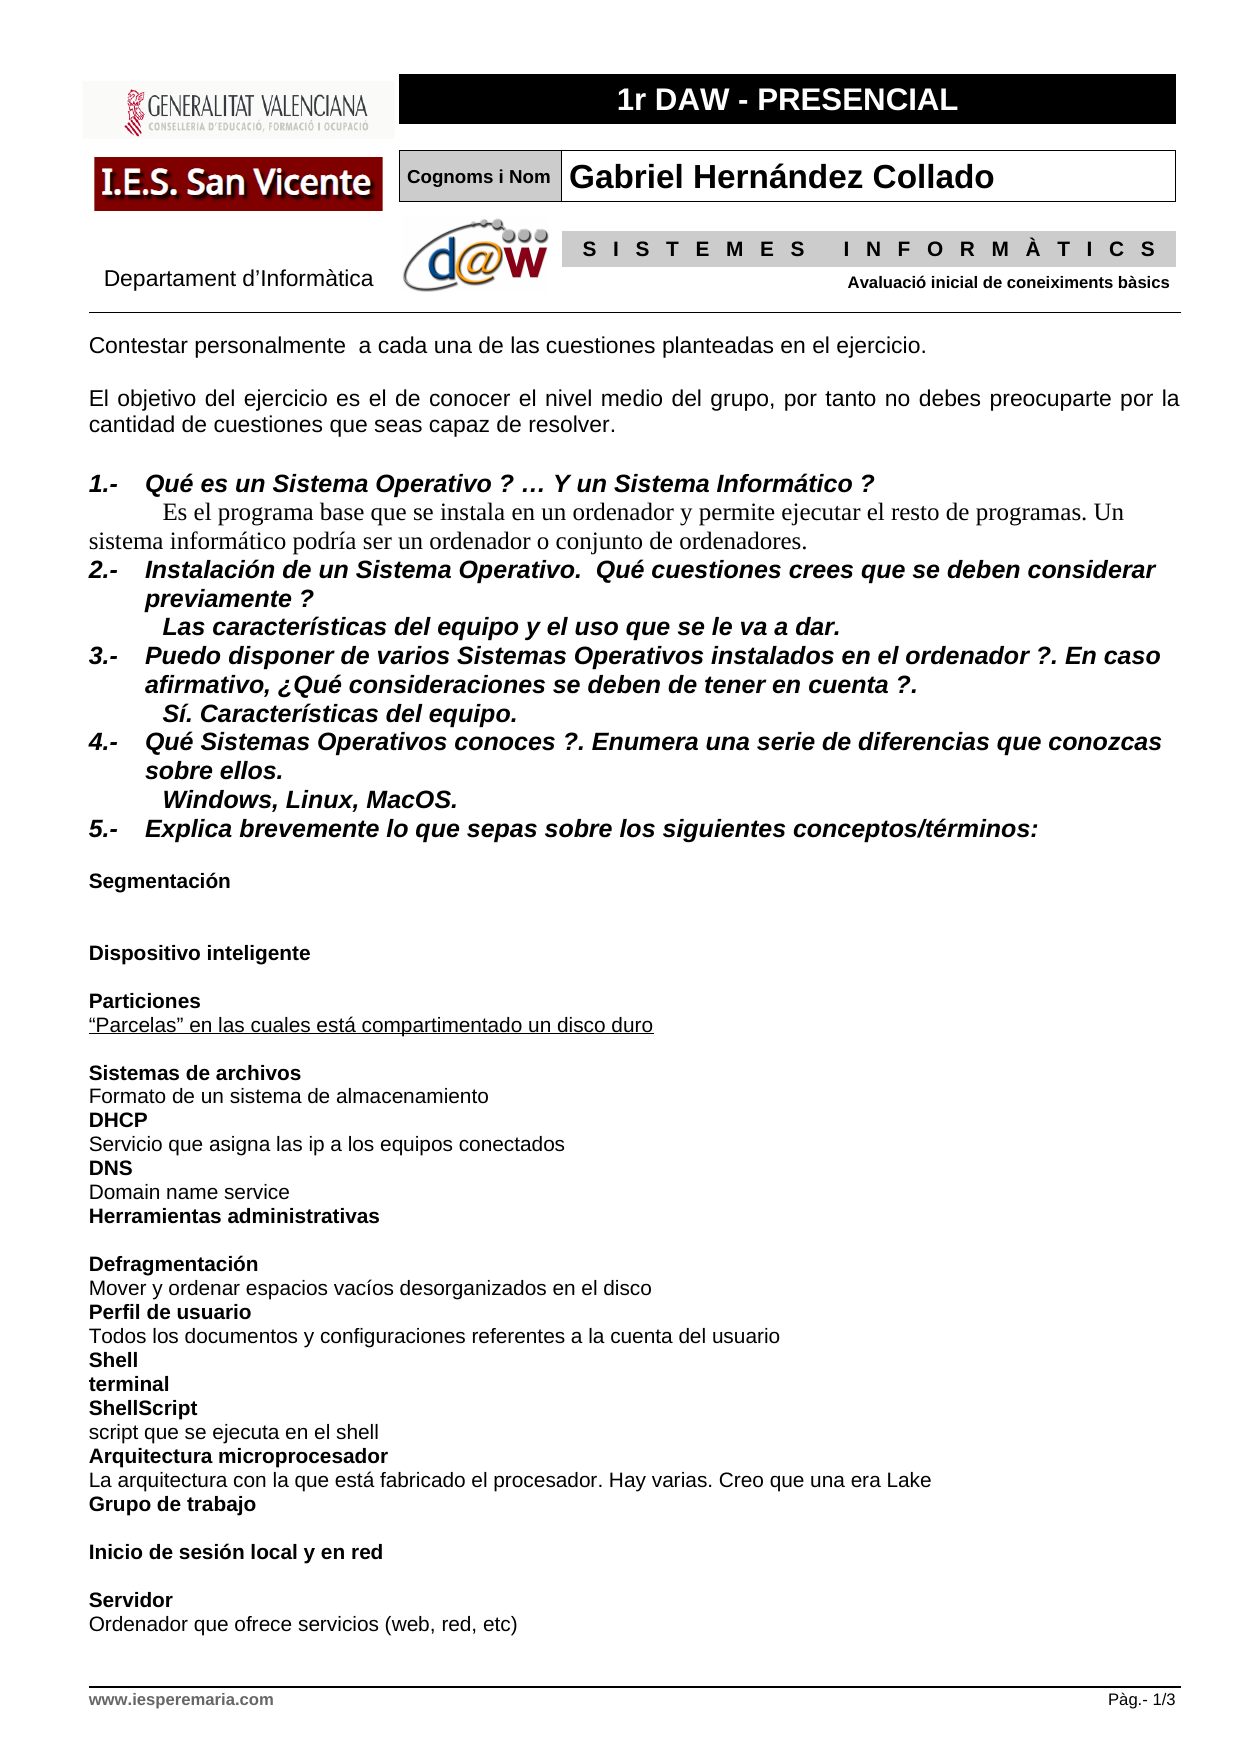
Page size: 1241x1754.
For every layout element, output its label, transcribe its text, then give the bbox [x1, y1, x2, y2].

text Windows, Linux, MacOS. [88, 785, 1181, 813]
picture [82, 81, 395, 139]
text Dispositivo inteligente [88, 941, 1181, 964]
text terminal [88, 1372, 1181, 1396]
text Arquitectura microprocesador [88, 1444, 1181, 1468]
text Sí. Características del equipo. [88, 698, 1181, 727]
text 5.- Explica brevemente lo que sepas sobre los siguientes conceptos/términos: [88, 813, 1181, 842]
text “Parcelas” en las cuales está compartimentado un disco duro [88, 1012, 1181, 1036]
text Mover y ordenar espacios vacíos desorganizados en el disco [88, 1276, 1181, 1300]
text Particiones [88, 988, 1181, 1012]
text Formato de un sistema de almacenamiento [88, 1084, 1181, 1108]
picture [94, 157, 383, 211]
text ShellScript [88, 1396, 1181, 1420]
text Perfil de usuario [88, 1300, 1181, 1324]
text Defragmentación [88, 1252, 1181, 1276]
text 2.- Instalación de un Sistema Operativo. Qué cuestiones crees que se deben considerar previamente ? [88, 555, 1181, 612]
text 4.- Qué Sistemas Operativos conoces ?. Enumera una serie de diferencias que conozcas sobre ellos. [88, 727, 1181, 785]
text Ordenador que ofrece servicios (web, red, etc) [88, 1611, 1181, 1635]
text Sistemas de archivos [88, 1060, 1181, 1084]
text Servicio que asigna las ip a los equipos conectados [88, 1132, 1181, 1156]
text Es el programa base que se instala en un ordenador y permite ejecutar el resto de programas. Un sistema informático podría ser un ordenador o conjunto de ordenadores. [88, 497, 1181, 555]
text Domain name service [88, 1180, 1181, 1204]
text Contestar personalmente a cada una de las cuestiones planteadas en el ejercicio. [88, 332, 1181, 358]
text script que se ejecuta en el shell [88, 1420, 1181, 1444]
text Shell [88, 1348, 1181, 1372]
picture [402, 216, 550, 293]
text 3.- Puedo disponer de varios Sistemas Operativos instalados en el ordenador ?. En caso afirmativo, ¿Qué consideraciones se deben de tener en cuenta ?. [88, 641, 1181, 698]
text Servidor [88, 1587, 1181, 1611]
text Todos los documentos y configuraciones referentes a la cuenta del usuario [88, 1324, 1181, 1348]
text Segmentación [88, 869, 1181, 893]
text 1.- Qué es un Sistema Operativo ? … Y un Sistema Informático ? [88, 468, 1181, 497]
text DNS [88, 1156, 1181, 1180]
text Herramientas administrativas [88, 1204, 1181, 1228]
text Inicio de sesión local y en red [88, 1539, 1181, 1563]
text La arquitectura con la que está fabricado el procesador. Hay varias. Creo que una era Lake [88, 1468, 1181, 1492]
text DHCP [88, 1108, 1181, 1132]
text Grupo de trabajo [88, 1492, 1181, 1516]
text Las características del equipo y el uso que se le va a dar. [88, 612, 1181, 641]
text El objetivo del ejercicio es el de conocer el nivel medio del grupo, por tanto no debes preocuparte por la cantidad de cuestiones que seas capaz de resolver. [88, 384, 1181, 437]
